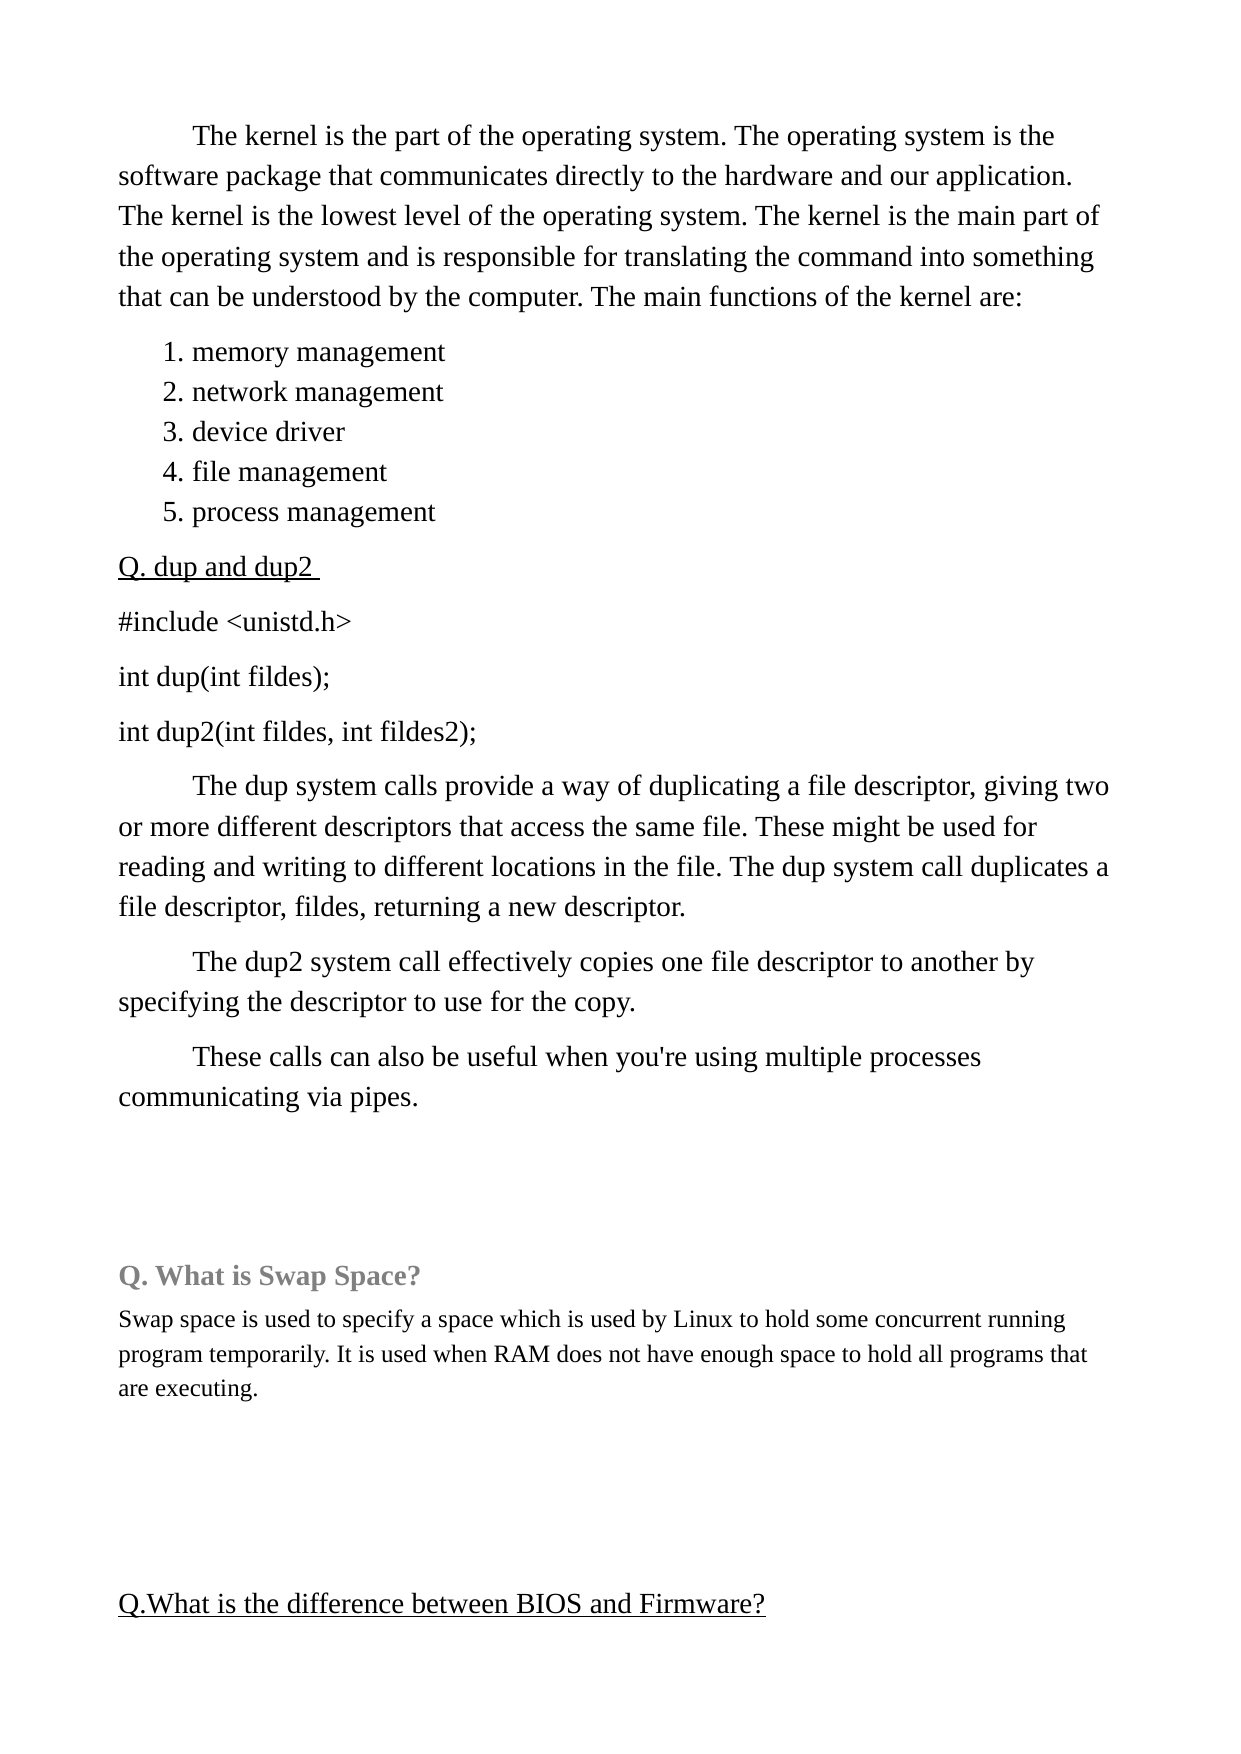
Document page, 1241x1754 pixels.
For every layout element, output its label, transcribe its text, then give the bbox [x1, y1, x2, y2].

subtitle Q. What is Swap Space? [118, 1258, 1122, 1292]
text The dup system calls provide a way of duplicating a file descriptor, giving two or more different descriptors that access the same file. These might be used for reading and writing to different locations in the file. The dup system call duplicates a file descriptor, fildes, returning a new descriptor. [118, 768, 1122, 923]
text Q.What is the difference between BIOS and Firmware? [118, 1587, 1122, 1620]
list file management [162, 454, 1122, 488]
text int dup(int fildes); [118, 659, 1122, 692]
text The kernel is the part of the operating system. The operating system is the software package that communicates directly to the hardware and our application. The kernel is the lowest level of the operating system. The kernel is the main part of the operating system and is responsible for translating the command into something that can be understood by the computer. The main functions of the kernel are: [118, 118, 1122, 312]
text int dup2(int fildes, int fildes2); [118, 714, 1122, 747]
text The dup2 system call effectively copies one file descriptor to another by specifying the descriptor to use for the copy. [118, 944, 1122, 1018]
list memory management [162, 334, 1122, 367]
text These calls can also be useful when you're using multiple processes communicating via pipes. [118, 1039, 1122, 1113]
list process management [162, 494, 1122, 528]
text Q. dup and dup2 [118, 549, 1122, 583]
list network management [162, 374, 1122, 407]
text #include <unistd.h> [118, 604, 1122, 638]
list device driver [162, 414, 1122, 448]
text Swap space is used to specify a space which is used by Linux to hold some concurrent running program temporarily. It is used when RAM does not have enough space to hold all programs that are executing. [118, 1304, 1122, 1402]
